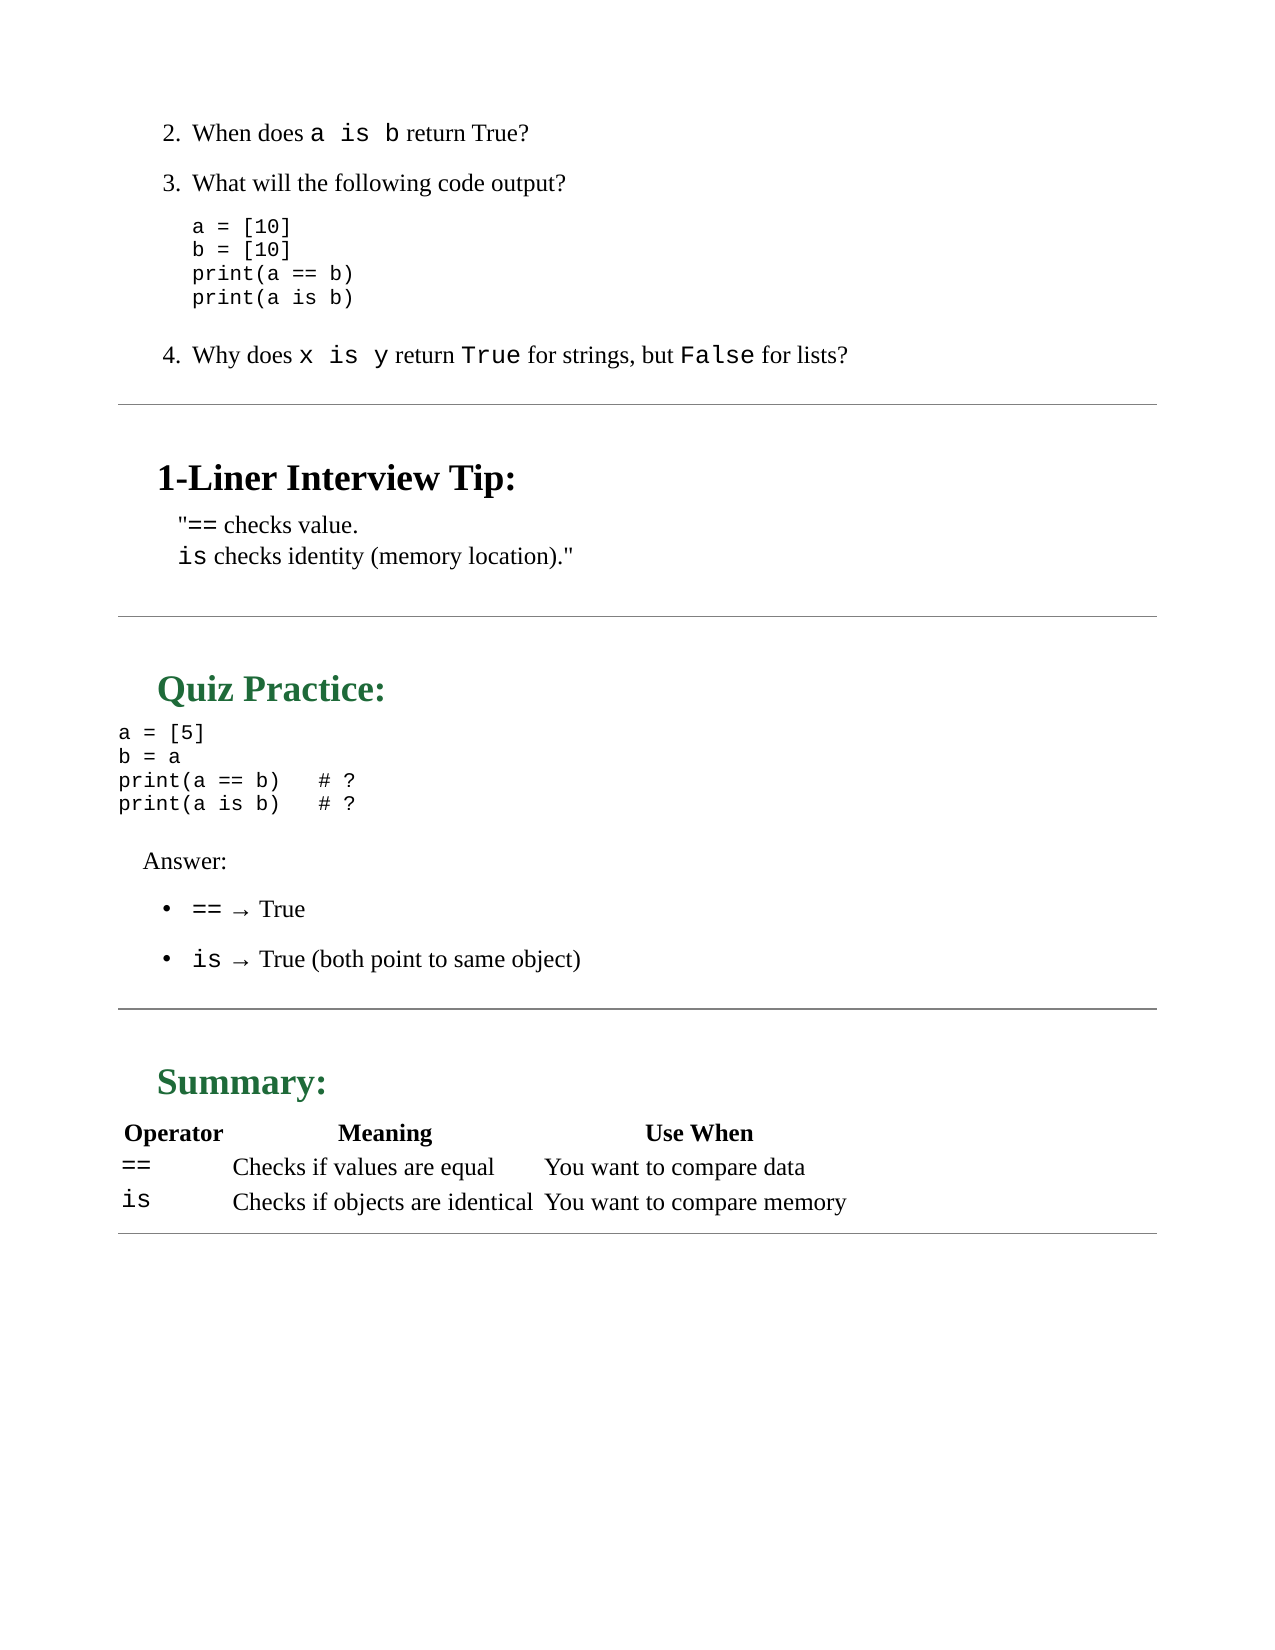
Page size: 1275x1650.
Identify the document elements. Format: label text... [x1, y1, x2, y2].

table_cell Checks if values are equal [229, 1149, 541, 1184]
list When does a is b return True? [162, 118, 1157, 149]
text "== checks value. is checks identity (memory location)." [177, 511, 1098, 572]
text a = [5] [118, 722, 1157, 746]
table_header Operator [118, 1115, 229, 1149]
list print(a is b) [162, 287, 1157, 310]
subtitle 🎯 1-Liner Interview Tip: [118, 455, 1157, 498]
subtitle 🧠 Quiz Practice: [118, 667, 1157, 710]
table_cell You want to compare memory [541, 1184, 857, 1218]
text 📝 Answer: [118, 846, 1157, 875]
table_cell is [118, 1184, 229, 1218]
list What will the following code output? [162, 168, 1157, 197]
table_cell You want to compare data [541, 1149, 857, 1184]
table_cell == [118, 1149, 229, 1184]
table_header Meaning [229, 1115, 541, 1149]
text print(a is b) # ? [118, 793, 1157, 817]
list is → True (both point to same object) [162, 944, 1157, 975]
table_header Use When [541, 1115, 857, 1149]
list Why does x is y return True for strings, but False for lists? [162, 340, 1157, 371]
table_cell Checks if objects are identical [229, 1184, 541, 1218]
list b = [10] [162, 239, 1157, 263]
list a = [10] [162, 216, 1157, 239]
text print(a == b) # ? [118, 770, 1157, 793]
text b = a [118, 746, 1157, 770]
list == → True [162, 894, 1157, 925]
subtitle 🔚 Summary: [118, 1059, 1157, 1102]
list print(a == b) [162, 263, 1157, 287]
